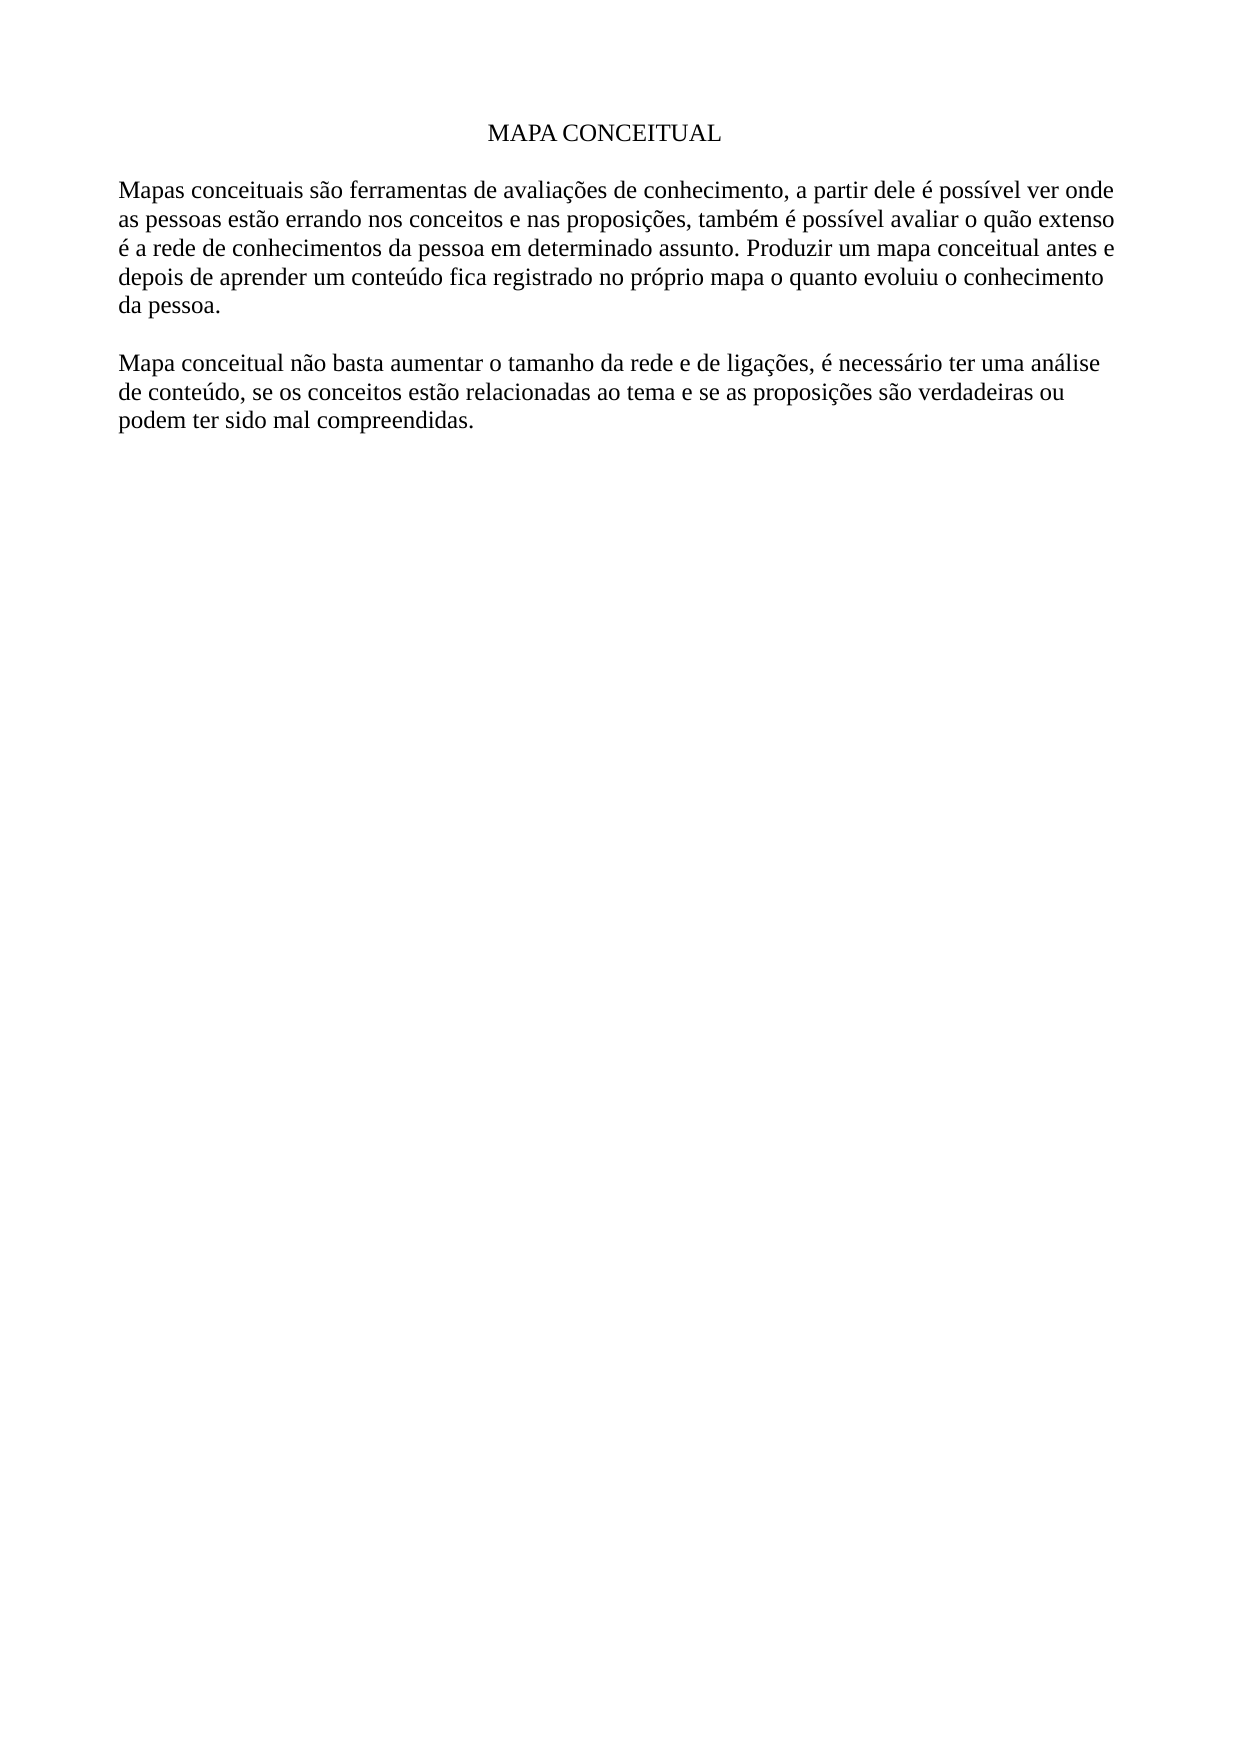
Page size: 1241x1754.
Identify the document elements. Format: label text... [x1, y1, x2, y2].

text MAPA CONCEITUAL [118, 118, 1122, 147]
text Mapa conceitual não basta aumentar o tamanho da rede e de ligações, é necessário ter uma análise de conteúdo, se os conceitos estão relacionadas ao tema e se as proposições são verdadeiras ou podem ter sido mal compreendidas. [118, 348, 1122, 434]
text Mapas conceituais são ferramentas de avaliações de conhecimento, a partir dele é possível ver onde as pessoas estão errando nos conceitos e nas proposições, também é possível avaliar o quão extenso é a rede de conhecimentos da pessoa em determinado assunto. Produzir um mapa conceitual antes e depois de aprender um conteúdo fica registrado no próprio mapa o quanto evoluiu o conhecimento da pessoa. [118, 176, 1122, 319]
